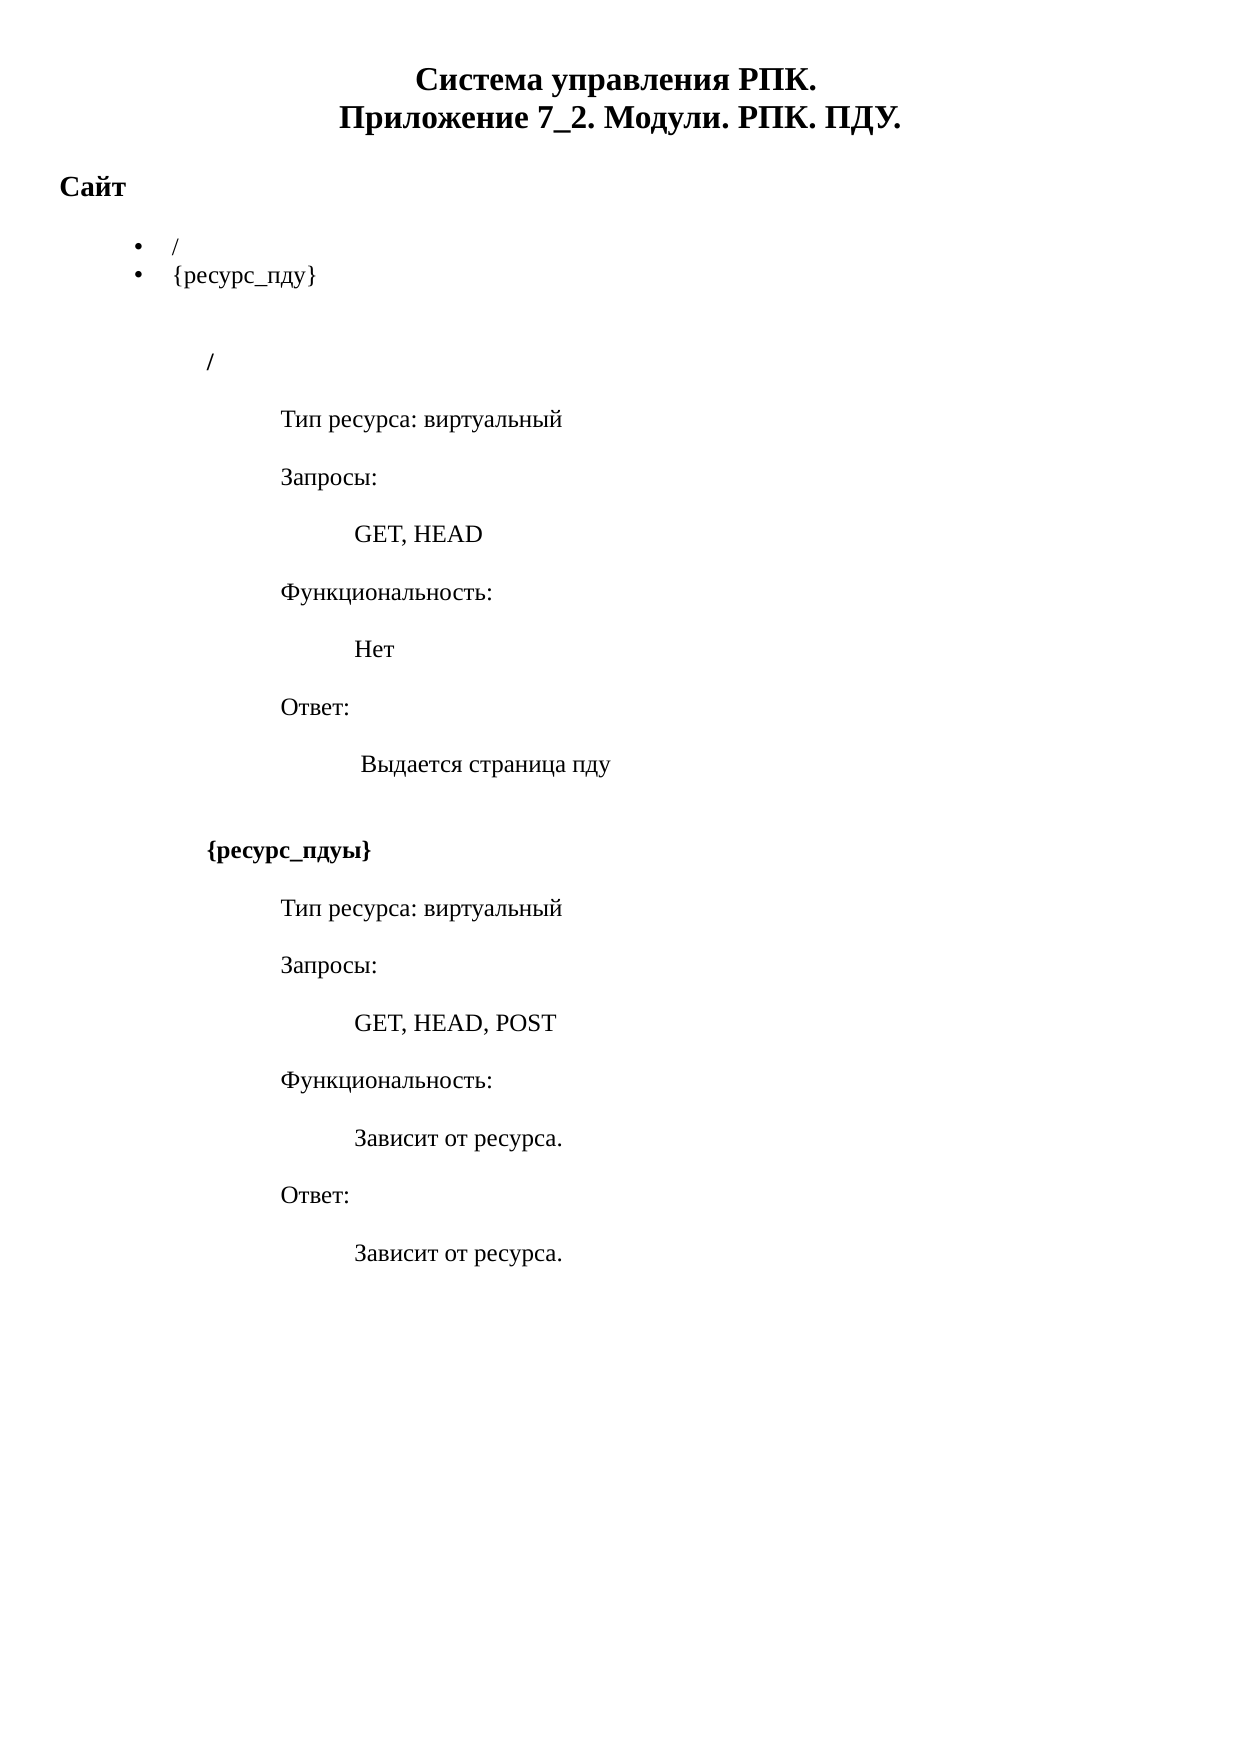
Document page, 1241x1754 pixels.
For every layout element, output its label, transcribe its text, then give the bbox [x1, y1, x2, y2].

text Система управления РПК. [59, 59, 1181, 97]
text Зависит от ресурса. [59, 1238, 1181, 1267]
text Приложение 7_2. Модули. РПК. ПДУ. [59, 97, 1181, 136]
text Запросы: [59, 462, 1181, 490]
text Нет [59, 634, 1181, 663]
text {ресурс_пдуы} [59, 835, 1181, 864]
text Выдается страница пду [59, 749, 1181, 778]
text Сайт [59, 169, 1181, 203]
text Зависит от ресурса. [59, 1123, 1181, 1152]
text Ответ: [59, 692, 1181, 720]
list / [134, 232, 1181, 260]
text Функциональность: [59, 577, 1181, 605]
list {ресурс_пду} [134, 260, 1181, 289]
text Тип ресурса: виртуальный [59, 404, 1181, 433]
text Тип ресурса: виртуальный [59, 893, 1181, 922]
text GET, HEAD, POST [59, 1008, 1181, 1037]
text / [59, 347, 1181, 375]
text GET, HEAD [59, 519, 1181, 548]
text Запросы: [59, 950, 1181, 979]
text Функциональность: [59, 1065, 1181, 1094]
text Ответ: [59, 1180, 1181, 1209]
